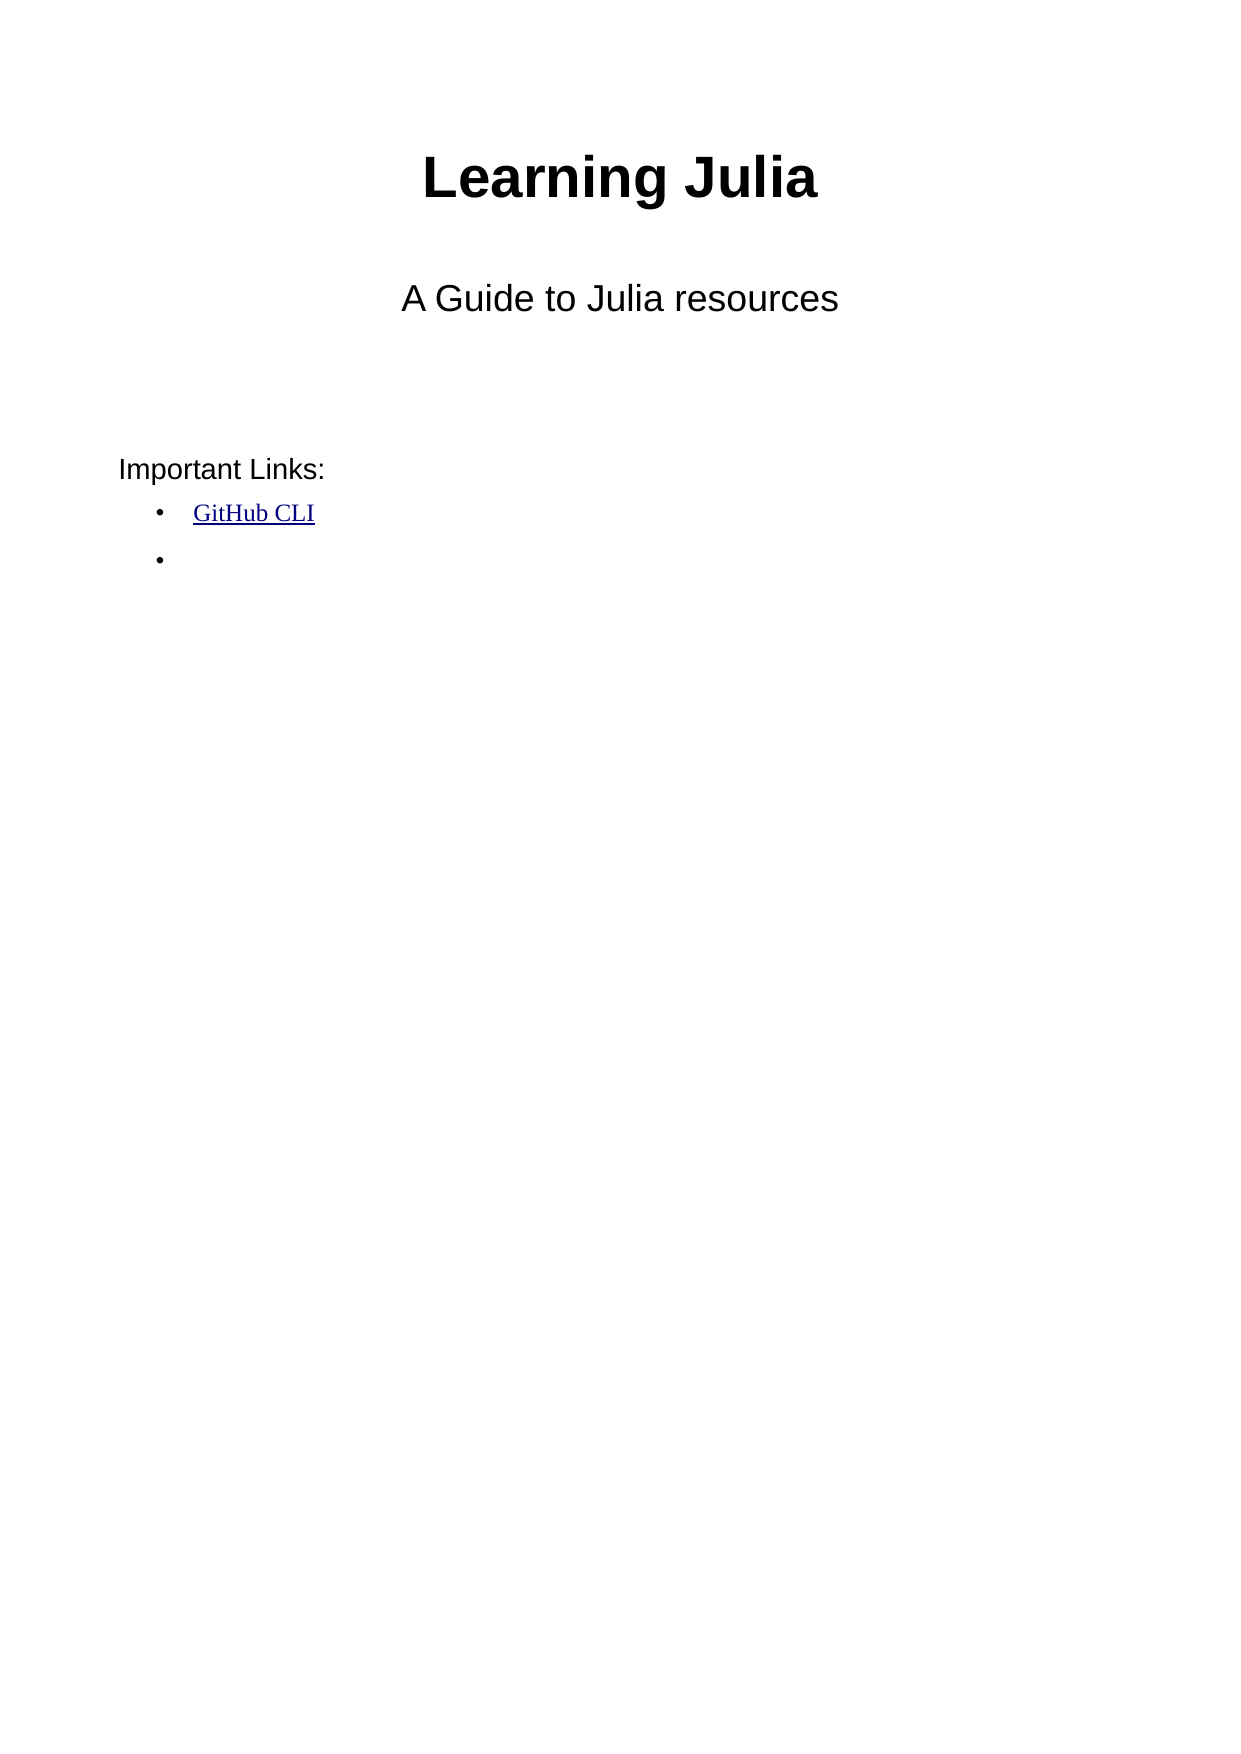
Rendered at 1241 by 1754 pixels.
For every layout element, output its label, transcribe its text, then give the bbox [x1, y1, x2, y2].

list GitHub CLI [156, 498, 1122, 527]
subtitle A Guide to Julia resources [118, 277, 1122, 320]
title Learning Julia [118, 143, 1122, 210]
subtitle Important Links: [118, 452, 1122, 486]
